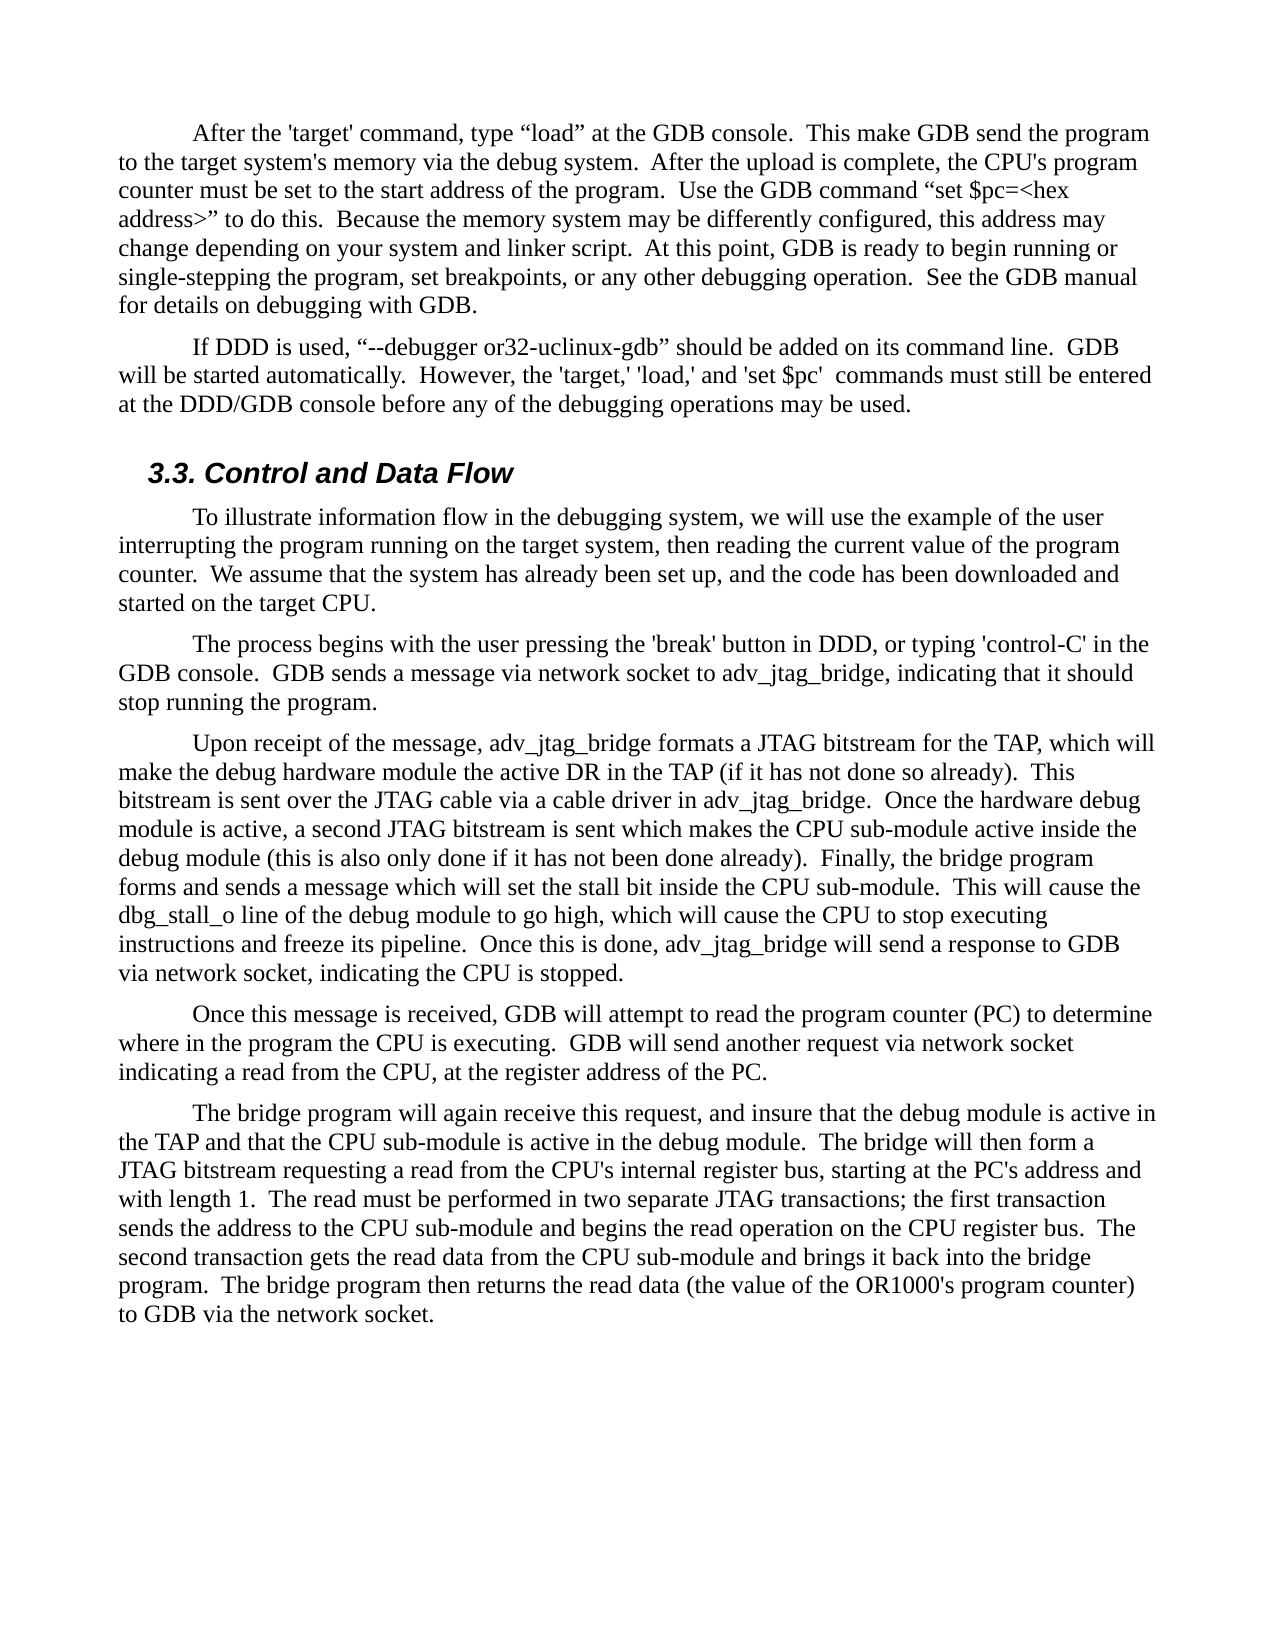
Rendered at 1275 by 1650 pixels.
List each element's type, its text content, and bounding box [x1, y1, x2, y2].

subtitle Control and Data Flow [148, 456, 1157, 489]
text The bridge program will again receive this request, and insure that the debug module is active in the TAP and that the CPU sub-module is active in the debug module. The bridge will then form a JTAG bitstream requesting a read from the CPU's internal register bus, starting at the PC's address and with length 1. The read must be performed in two separate JTAG transactions; the first transaction sends the address to the CPU sub-module and begins the read operation on the CPU register bus. The second transaction gets the read data from the CPU sub-module and brings it back into the bridge program. The bridge program then returns the read data (the value of the OR1000's program counter) to GDB via the network socket. [118, 1098, 1157, 1328]
text If DDD is used, “--debugger or32-uclinux-gdb” should be added on its command line. GDB will be started automatically. However, the 'target,' 'load,' and 'set $pc' commands must still be entered at the DDD/GDB console before any of the debugging operations may be used. [118, 332, 1157, 418]
text After the 'target' command, type “load” at the GDB console. This make GDB send the program to the target system's memory via the debug system. After the upload is complete, the CPU's program counter must be set to the start address of the program. Use the GDB command “set $pc=<hex address>” to do this. Because the memory system may be differently configured, this address may change depending on your system and linker script. At this point, GDB is ready to begin running or single-stepping the program, set breakpoints, or any other debugging operation. See the GDB manual for details on debugging with GDB. [118, 118, 1157, 319]
text Once this message is received, GDB will attempt to read the program counter (PC) to determine where in the program the CPU is executing. GDB will send another request via network socket indicating a read from the CPU, at the register address of the PC. [118, 999, 1157, 1085]
text The process begins with the user pressing the 'break' button in DDD, or typing 'control-C' in the GDB console. GDB sends a message via network socket to adv_jtag_bridge, indicating that it should stop running the program. [118, 629, 1157, 715]
text To illustrate information flow in the debugging system, we will use the example of the user interrupting the program running on the target system, then reading the current value of the program counter. We assume that the system has already been set up, and the code has been downloaded and started on the target CPU. [118, 502, 1157, 617]
text Upon receipt of the message, adv_jtag_bridge formats a JTAG bitstream for the TAP, which will make the debug hardware module the active DR in the TAP (if it has not done so already). This bitstream is sent over the JTAG cable via a cable driver in adv_jtag_bridge. Once the hardware debug module is active, a second JTAG bitstream is sent which makes the CPU sub-module active inside the debug module (this is also only done if it has not been done already). Finally, the bridge program forms and sends a message which will set the stall bit inside the CPU sub-module. This will cause the dbg_stall_o line of the debug module to go high, which will cause the CPU to stop executing instructions and freeze its pipeline. Once this is done, adv_jtag_bridge will send a response to GDB via network socket, indicating the CPU is stopped. [118, 728, 1157, 987]
